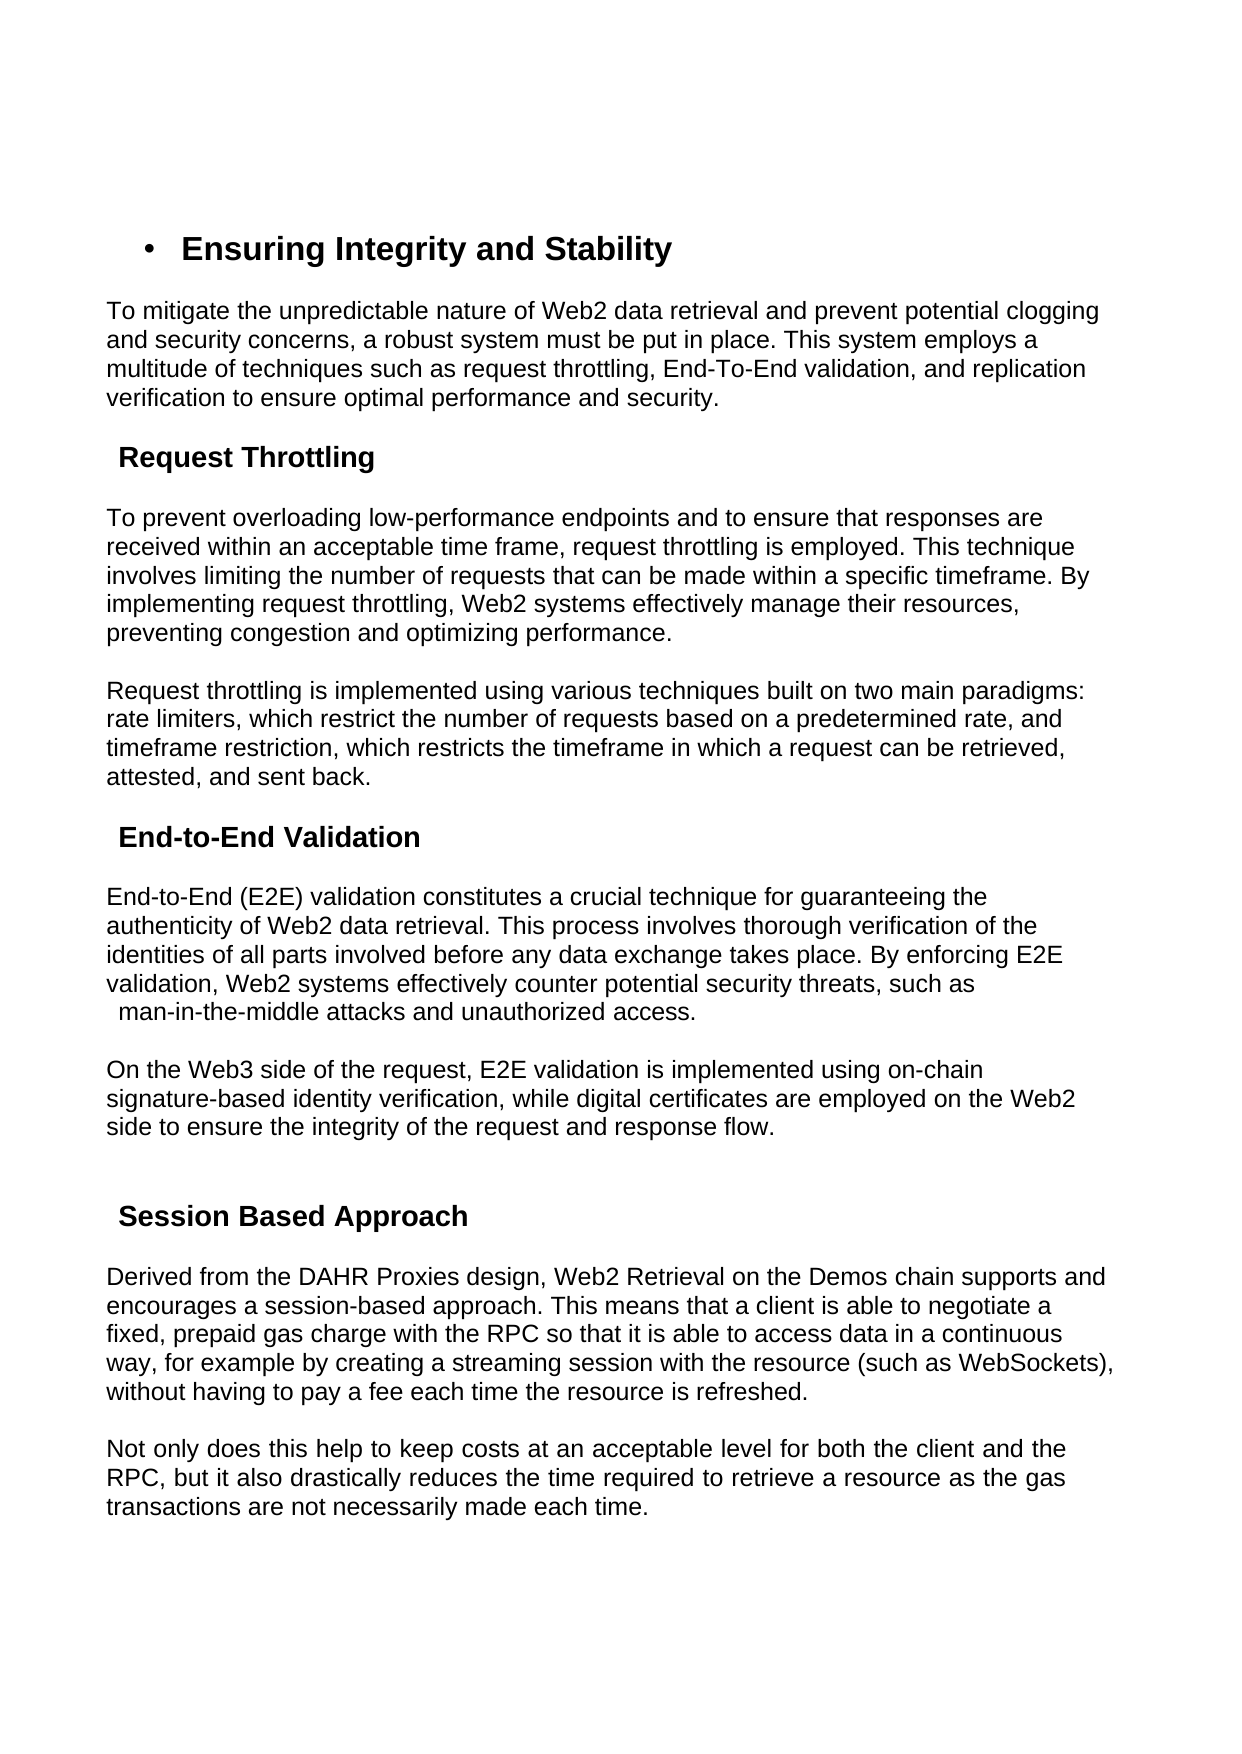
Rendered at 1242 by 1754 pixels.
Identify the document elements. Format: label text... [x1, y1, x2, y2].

text End-to-End (E2E) validation constitutes a crucial technique for guaranteeing the authenticity of Web2 data retrieval. This process involves thorough verification of the identities of all parts involved before any data exchange takes place. By enforcing E2E validation, Web2 systems effectively counter potential security threats, such as [106, 882, 1114, 997]
text To prevent overloading low-performance endpoints and to ensure that responses are received within an acceptable time frame, request throttling is employed. This technique involves limiting the number of requests that can be made within a specific timeframe. By implementing request throttling, Web2 systems effectively manage their resources, preventing congestion and optimizing performance. [106, 503, 1114, 647]
text Derived from the DAHR Proxies design, Web2 Retrieval on the Demos chain supports and encourages a session-based approach. This means that a client is able to negotiate a fixed, prepaid gas charge with the RPC so that it is able to access data in a continuous way, for example by creating a streaming session with the resource (such as WebSockets), without having to pay a fee each time the resource is refreshed. [106, 1262, 1116, 1406]
text On the Web3 side of the request, E2E validation is implemented using on-chain signature-based identity verification, while digital certificates are employed on the Web2 side to ensure the integrity of the request and response flow. [106, 1055, 1087, 1141]
list Ensuring Integrity and Stability [144, 228, 1146, 267]
text Request Throttling [118, 440, 1146, 474]
text End-to-End Validation [118, 819, 1146, 853]
text To mitigate the unpredictable nature of Web2 data retrieval and prevent potential clogging and security concerns, a robust system must be put in place. This system employs a multitude of techniques such as request throttling, End-To-End validation, and replication verification to ensure optimal performance and security. [106, 296, 1114, 411]
text man-in-the-middle attacks and unauthorized access. [118, 997, 1146, 1026]
text Request throttling is implemented using various techniques built on two main paradigms: rate limiters, which restrict the number of requests based on a predetermined rate, and timeframe restriction, which restricts the timeframe in which a request can be retrieved, attested, and sent back. [106, 676, 1114, 791]
text Not only does this help to keep costs at an acceptable level for both the client and the RPC, but it also drastically reduces the time required to retrieve a resource as the gas transactions are not necessarily made each time. [106, 1434, 1066, 1521]
text Session Based Approach [118, 1199, 1146, 1233]
